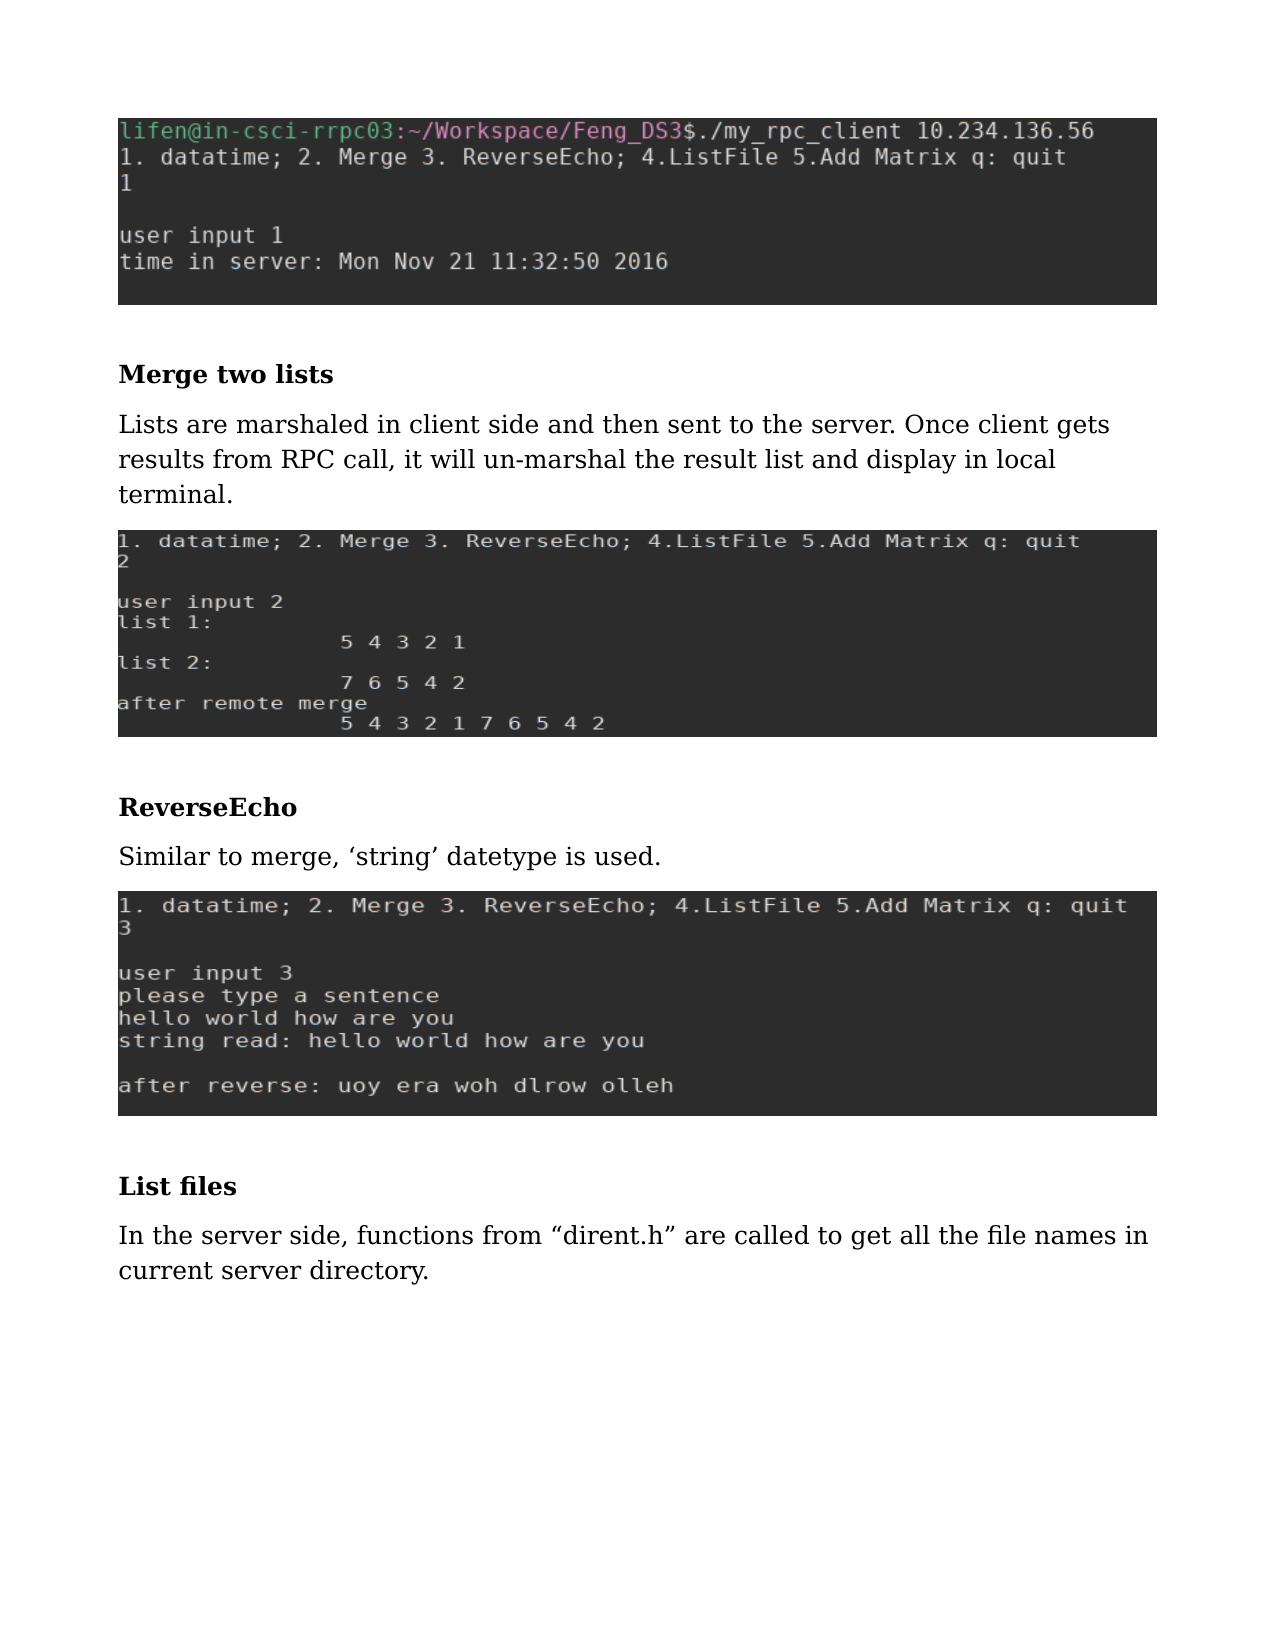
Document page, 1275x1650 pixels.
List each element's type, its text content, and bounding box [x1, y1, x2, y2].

text Lists are marshaled in client side and then sent to the server. Once client gets results from RPC call, it will un-marshal the result list and display in local terminal. [118, 410, 1157, 509]
picture [118, 118, 1157, 305]
text ReverseEcho [118, 792, 1157, 822]
picture [118, 891, 1157, 1116]
text In the server side, functions from “dirent.h” are called to get all the file names in current server directory. [118, 1221, 1157, 1286]
text Similar to merge, ‘string’ datetype is used. [118, 842, 1157, 871]
picture [118, 530, 1157, 737]
text Merge two lists [118, 361, 1157, 390]
text List files [118, 1172, 1157, 1201]
